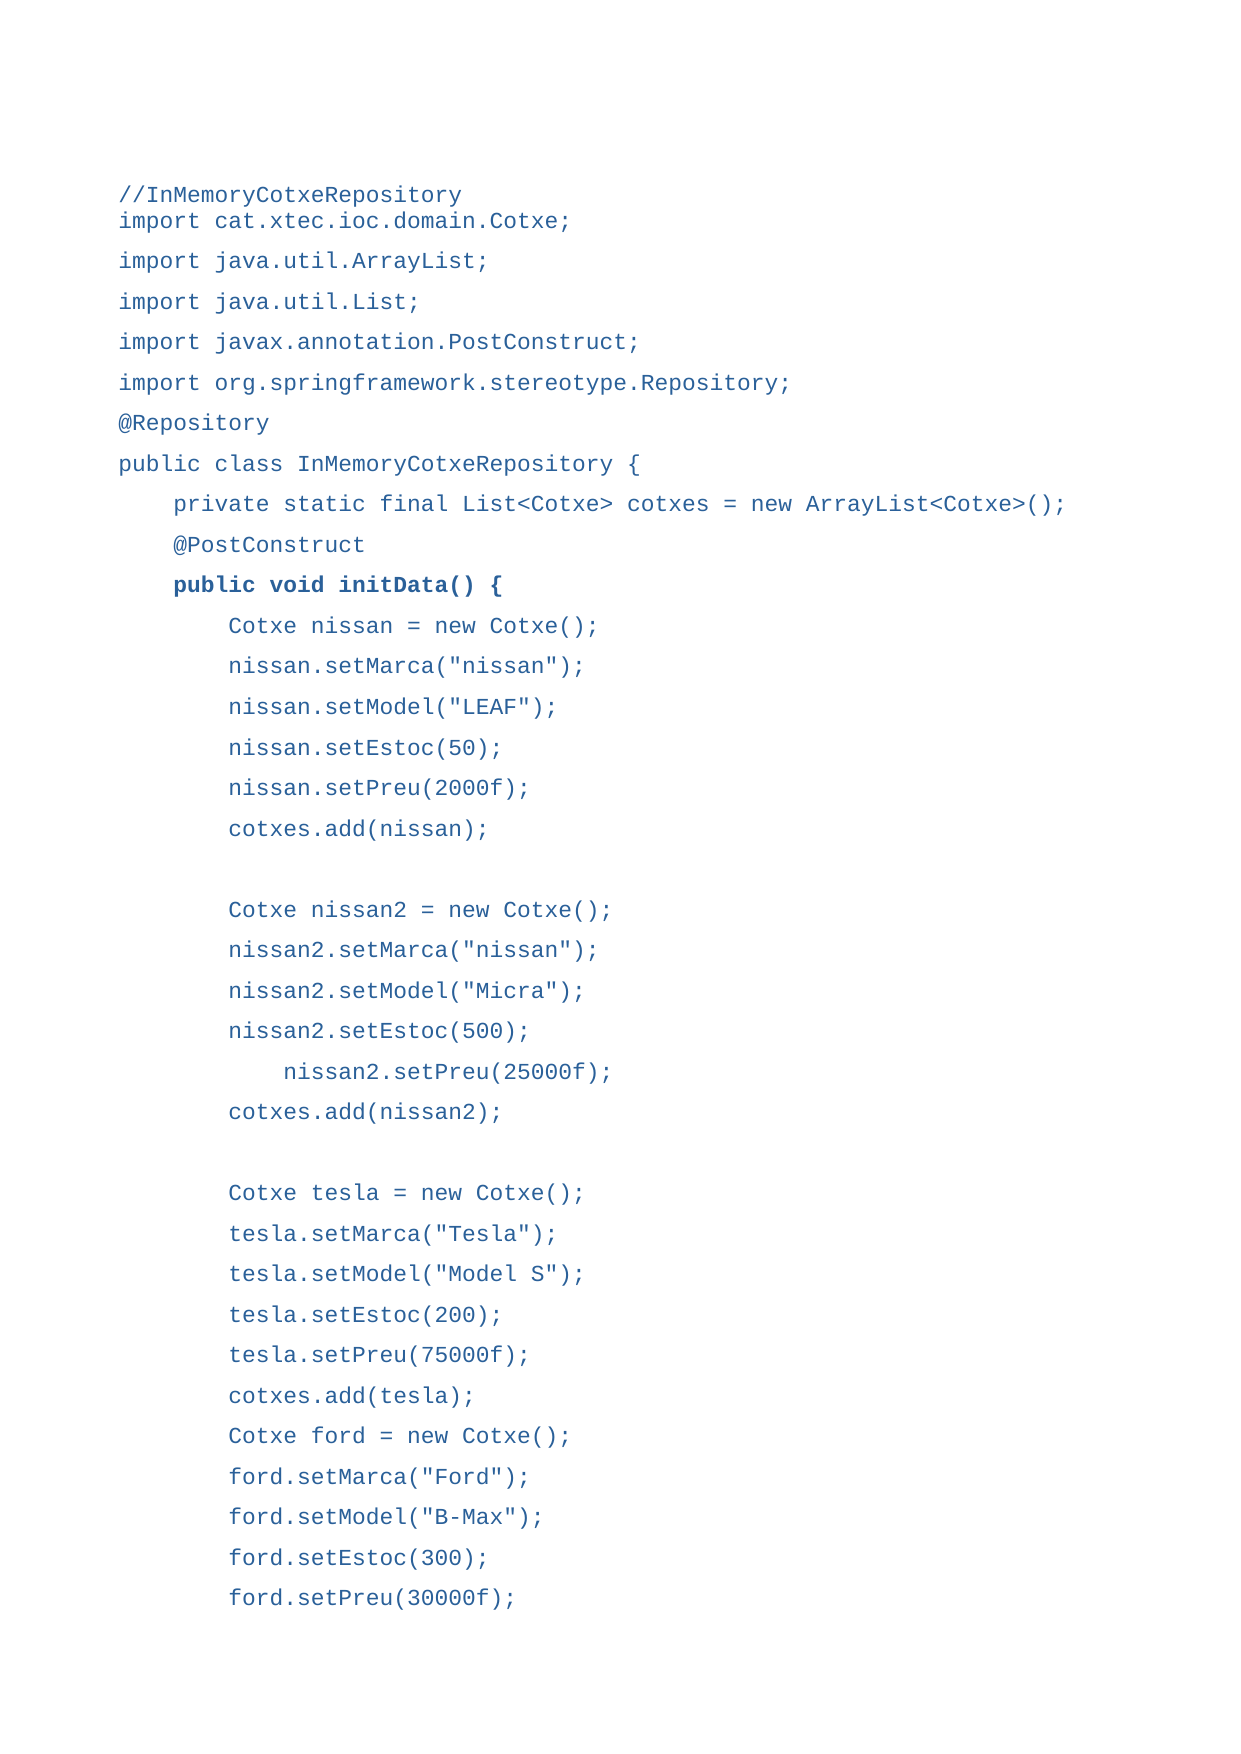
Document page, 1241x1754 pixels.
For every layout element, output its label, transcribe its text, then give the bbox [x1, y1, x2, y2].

text @PostConstruct [118, 533, 1122, 559]
text private static final List<Cotxe> cotxes = new ArrayList<Cotxe>(); [118, 493, 1122, 519]
text tesla.setEstoc(200); [118, 1303, 1122, 1329]
text cotxes.add(tesla); [118, 1384, 1122, 1410]
text tesla.setModel("Model S"); [118, 1263, 1122, 1288]
text nissan2.setMarca("nissan"); [118, 938, 1122, 964]
text nissan.setModel("LEAF"); [118, 695, 1122, 721]
text cotxes.add(nissan); [118, 817, 1122, 843]
text //InMemoryCotxeRepository [118, 183, 1122, 209]
text Cotxe tesla = new Cotxe(); [118, 1182, 1122, 1207]
text nissan2.setModel("Micra"); [118, 979, 1122, 1005]
text public void initData() { [118, 574, 1122, 600]
text Cotxe nissan = new Cotxe(); [118, 614, 1122, 640]
text Cotxe nissan2 = new Cotxe(); [118, 898, 1122, 924]
text tesla.setMarca("Tesla"); [118, 1222, 1122, 1248]
text tesla.setPreu(75000f); [118, 1344, 1122, 1369]
text ford.setModel("B-Max"); [118, 1506, 1122, 1532]
text nissan2.setEstoc(500); [118, 1019, 1122, 1045]
text import java.util.List; [118, 290, 1122, 316]
text nissan.setEstoc(50); [118, 736, 1122, 762]
text nissan.setMarca("nissan"); [118, 655, 1122, 681]
text @Repository [118, 412, 1122, 438]
text nissan2.setPreu(25000f); [118, 1060, 1122, 1086]
text Cotxe ford = new Cotxe(); [118, 1425, 1122, 1451]
text ford.setPreu(30000f); [118, 1587, 1122, 1613]
text ford.setEstoc(300); [118, 1546, 1122, 1572]
text import java.util.ArrayList; [118, 249, 1122, 276]
text ford.setMarca("Ford"); [118, 1465, 1122, 1491]
text public class InMemoryCotxeRepository { [118, 452, 1122, 478]
text import javax.annotation.PostConstruct; [118, 331, 1122, 357]
text cotxes.add(nissan2); [118, 1101, 1122, 1126]
text import org.springframework.stereotype.Repository; [118, 371, 1122, 397]
text import cat.xtec.ioc.domain.Cotxe; [118, 209, 1122, 235]
text nissan.setPreu(2000f); [118, 776, 1122, 802]
